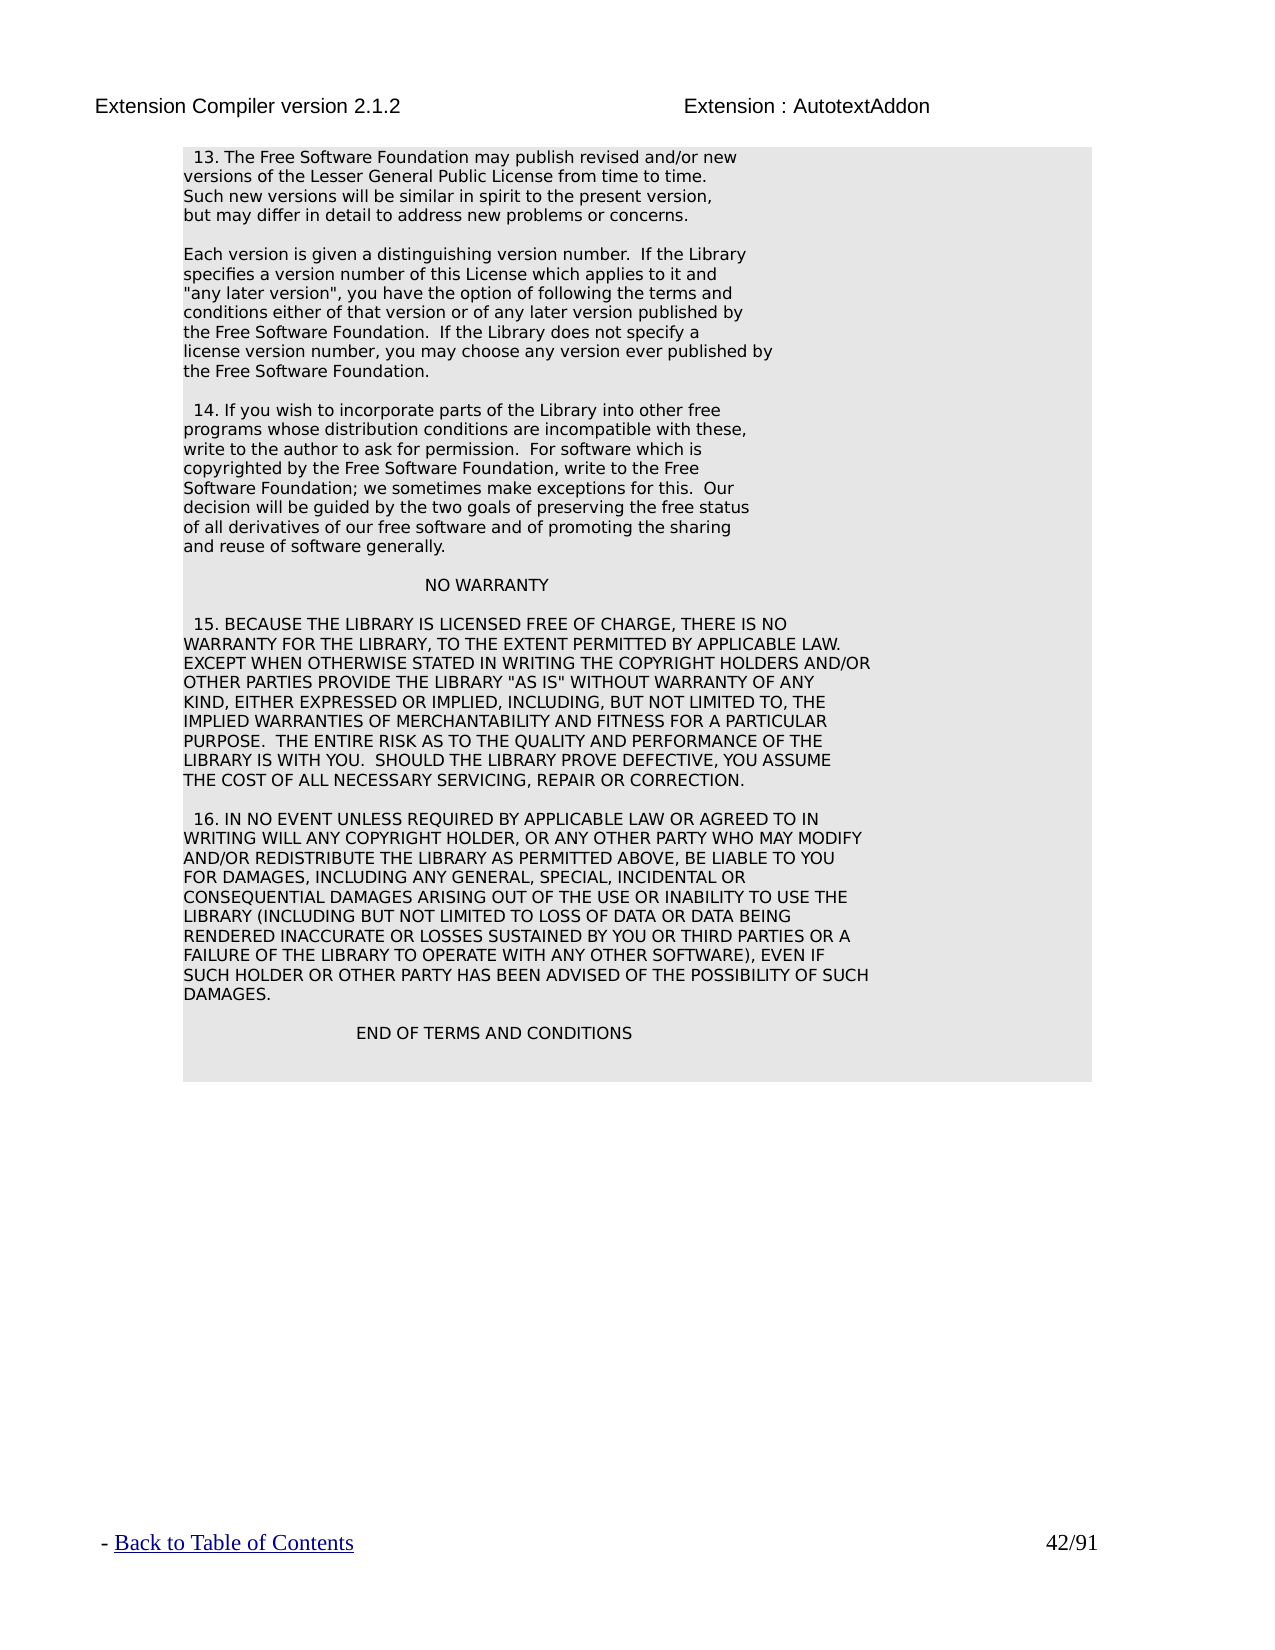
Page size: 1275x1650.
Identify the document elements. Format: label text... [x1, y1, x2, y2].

text FOR DAMAGES, INCLUDING ANY GENERAL, SPECIAL, INCIDENTAL OR [183, 868, 1092, 888]
text WRITING WILL ANY COPYRIGHT HOLDER, OR ANY OTHER PARTY WHO MAY MODIFY [183, 829, 1092, 849]
text license version number, you may choose any version ever published by [183, 342, 1092, 362]
text Software Foundation; we sometimes make exceptions for this. Our [183, 479, 1092, 498]
text versions of the Lesser General Public License from time to time. [183, 167, 1092, 186]
text 14. If you wish to incorporate parts of the Library into other free [183, 401, 1092, 420]
text 15. BECAUSE THE LIBRARY IS LICENSED FREE OF CHARGE, THERE IS NO [183, 615, 1092, 634]
text CONSEQUENTIAL DAMAGES ARISING OUT OF THE USE OR INABILITY TO USE THE [183, 888, 1092, 907]
text AND/OR REDISTRIBUTE THE LIBRARY AS PERMITTED ABOVE, BE LIABLE TO YOU [183, 849, 1092, 868]
text SUCH HOLDER OR OTHER PARTY HAS BEEN ADVISED OF THE POSSIBILITY OF SUCH [183, 966, 1092, 985]
text WARRANTY FOR THE LIBRARY, TO THE EXTENT PERMITTED BY APPLICABLE LAW. [183, 634, 1092, 654]
text FAILURE OF THE LIBRARY TO OPERATE WITH ANY OTHER SOFTWARE), EVEN IF [183, 946, 1092, 966]
text but may differ in detail to address new problems or concerns. [183, 206, 1092, 225]
text "any later version", you have the option of following the terms and [183, 284, 1092, 303]
text DAMAGES. [183, 985, 1092, 1004]
text the Free Software Foundation. If the Library does not specify a [183, 323, 1092, 342]
text specifies a version number of this License which applies to it and [183, 264, 1092, 284]
text 16. IN NO EVENT UNLESS REQUIRED BY APPLICABLE LAW OR AGREED TO IN [183, 810, 1092, 829]
text EXCEPT WHEN OTHERWISE STATED IN WRITING THE COPYRIGHT HOLDERS AND/OR [183, 654, 1092, 673]
text NO WARRANTY [183, 576, 1092, 596]
text OTHER PARTIES PROVIDE THE LIBRARY "AS IS" WITHOUT WARRANTY OF ANY [183, 673, 1092, 693]
text conditions either of that version or of any later version published by [183, 303, 1092, 323]
text PURPOSE. THE ENTIRE RISK AS TO THE QUALITY AND PERFORMANCE OF THE [183, 732, 1092, 751]
text decision will be guided by the two goals of preserving the free status [183, 498, 1092, 518]
text programs whose distribution conditions are incompatible with these, [183, 420, 1092, 440]
text KIND, EITHER EXPRESSED OR IMPLIED, INCLUDING, BUT NOT LIMITED TO, THE [183, 693, 1092, 712]
text Each version is given a distinguishing version number. If the Library [183, 245, 1092, 264]
text 13. The Free Software Foundation may publish revised and/or new [183, 147, 1092, 167]
text RENDERED INACCURATE OR LOSSES SUSTAINED BY YOU OR THIRD PARTIES OR A [183, 927, 1092, 946]
text END OF TERMS AND CONDITIONS [183, 1024, 1092, 1043]
text and reuse of software generally. [183, 537, 1092, 557]
text of all derivatives of our free software and of promoting the sharing [183, 518, 1092, 537]
text the Free Software Foundation. [183, 362, 1092, 381]
text IMPLIED WARRANTIES OF MERCHANTABILITY AND FITNESS FOR A PARTICULAR [183, 712, 1092, 732]
text THE COST OF ALL NECESSARY SERVICING, REPAIR OR CORRECTION. [183, 771, 1092, 790]
text Such new versions will be similar in spirit to the present version, [183, 186, 1092, 206]
text LIBRARY IS WITH YOU. SHOULD THE LIBRARY PROVE DEFECTIVE, YOU ASSUME [183, 751, 1092, 771]
text write to the author to ask for permission. For software which is [183, 440, 1092, 459]
text copyrighted by the Free Software Foundation, write to the Free [183, 459, 1092, 479]
text LIBRARY (INCLUDING BUT NOT LIMITED TO LOSS OF DATA OR DATA BEING [183, 907, 1092, 927]
